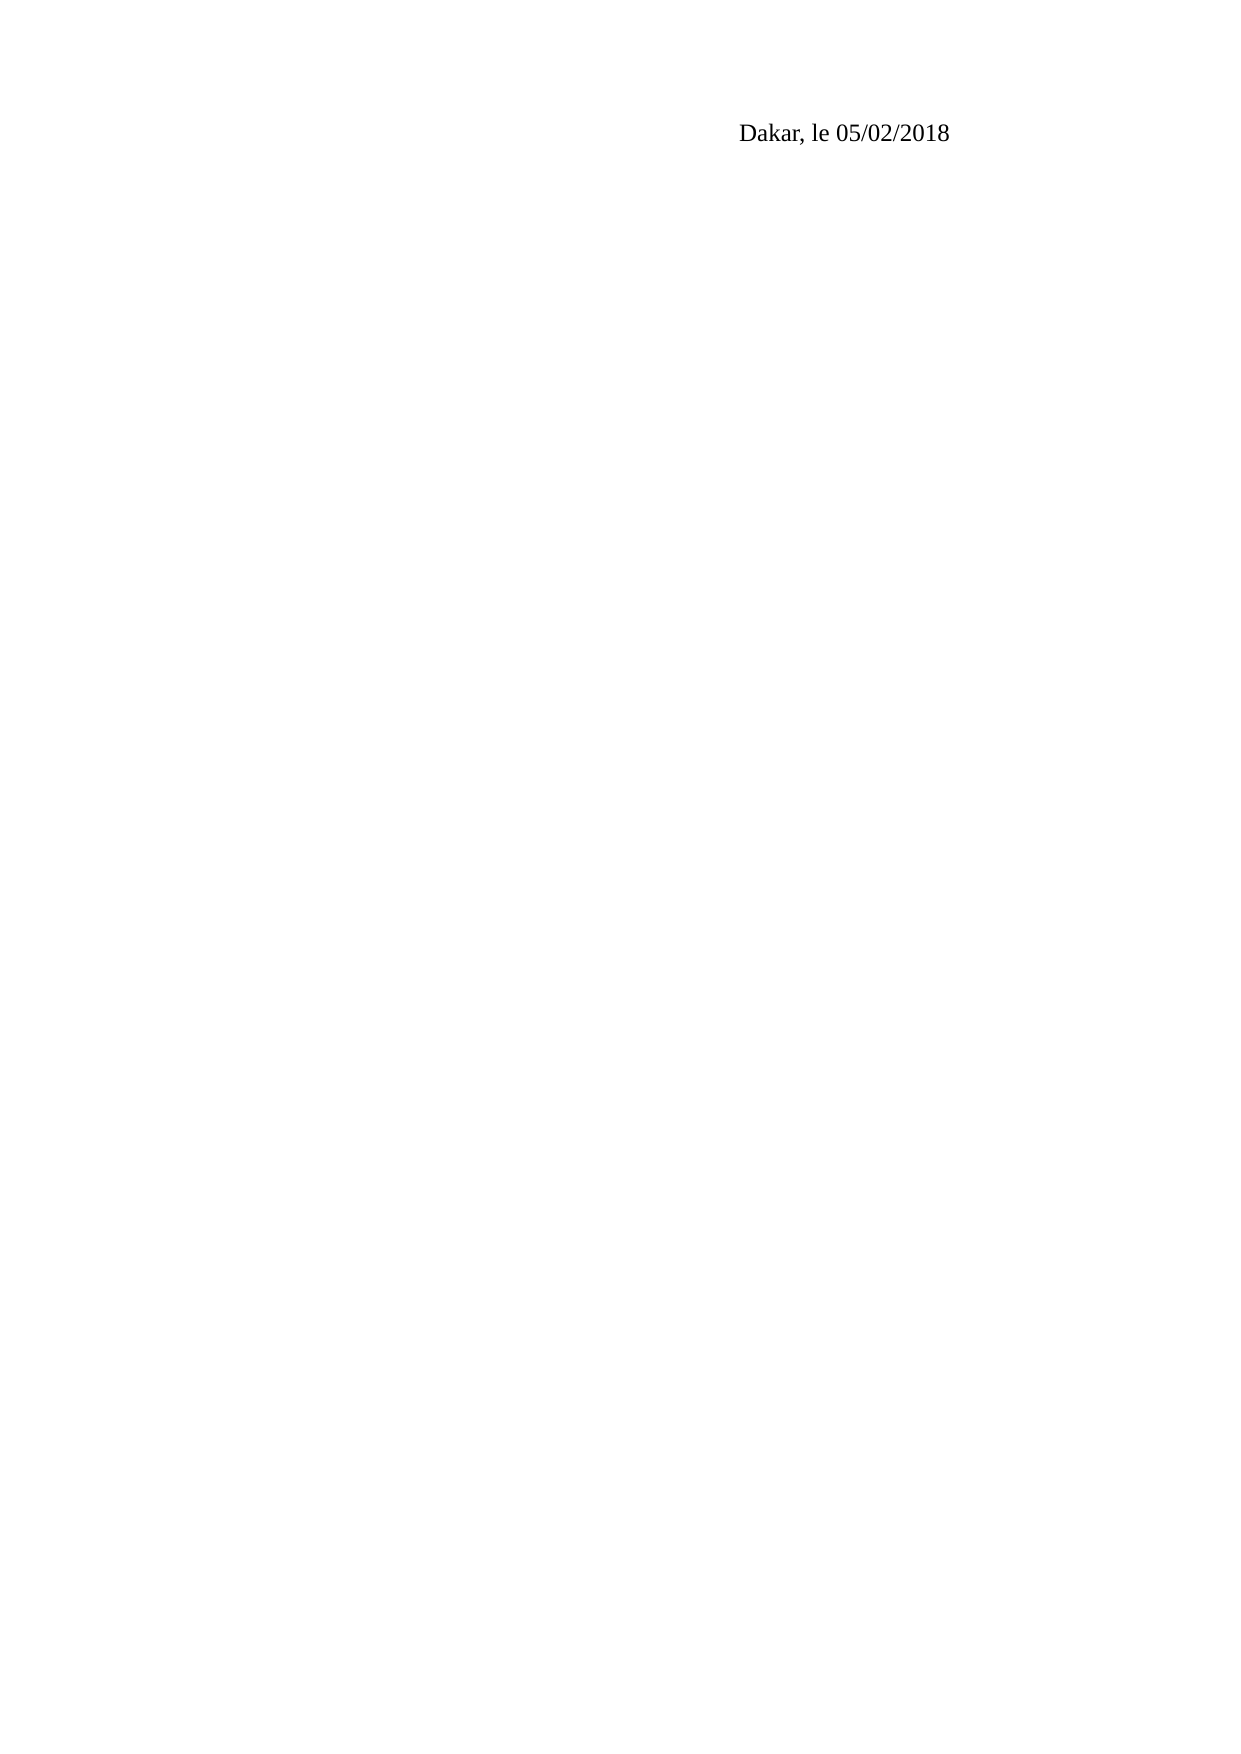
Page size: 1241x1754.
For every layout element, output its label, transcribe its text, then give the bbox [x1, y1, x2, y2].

text Dakar, le 05/02/2018 [118, 118, 1122, 147]
